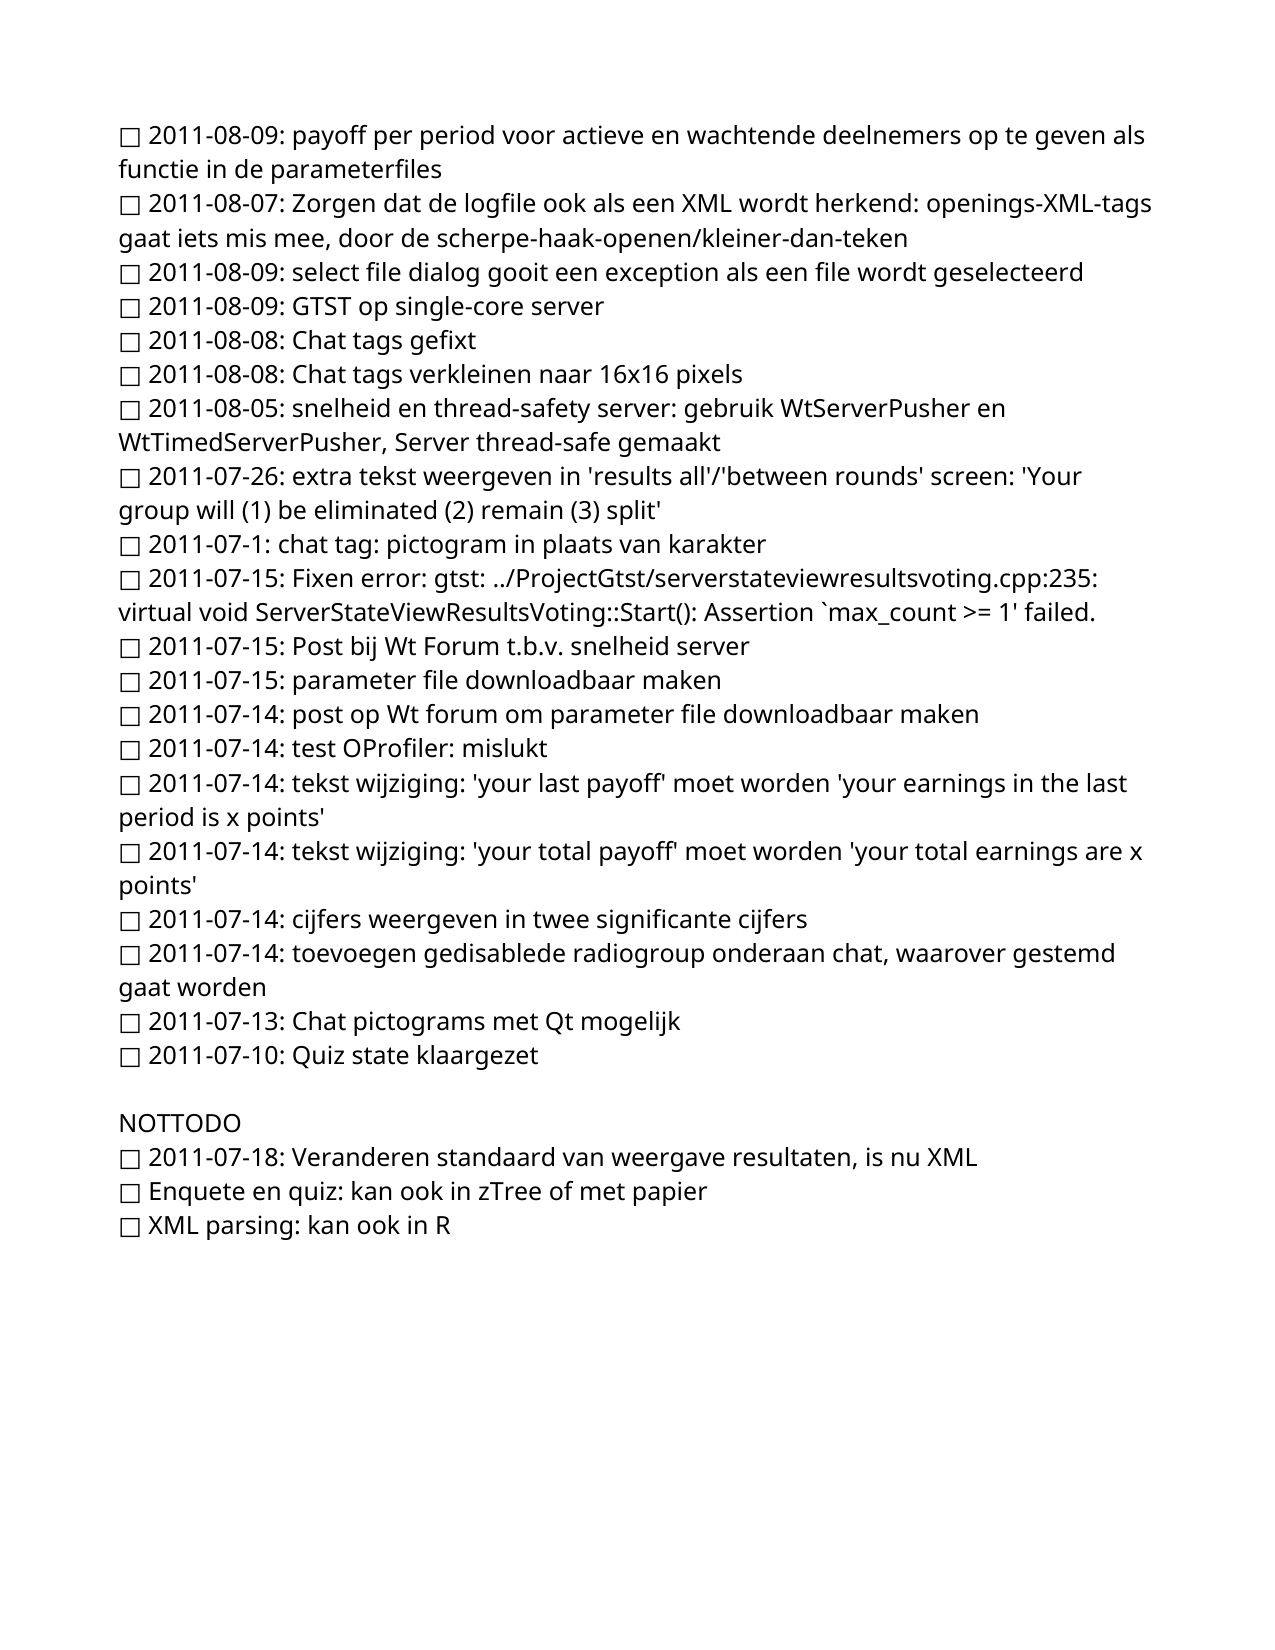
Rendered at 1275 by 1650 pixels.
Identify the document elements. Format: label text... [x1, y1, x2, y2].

text □ 2011-08-07: Zorgen dat de logfile ook als een XML wordt herkend: openings-XML-tags gaat iets mis mee, door de scherpe-haak-openen/kleiner-dan-teken [118, 186, 1157, 254]
text □ 2011-07-14: tekst wijziging: 'your last payoff' moet worden 'your earnings in the last period is x points' [118, 765, 1157, 833]
text □ 2011-07-15: parameter file downloadbaar maken [118, 663, 1157, 697]
text □ 2011-07-10: Quiz state klaargezet [118, 1038, 1157, 1072]
text □ 2011-07-15: Fixen error: gtst: ../ProjectGtst/serverstateviewresultsvoting.cpp:235: virtual void ServerStateViewResultsVoting::Start(): Assertion `max_count >= 1' failed. [118, 561, 1157, 629]
text □ 2011-07-15: Post bij Wt Forum t.b.v. snelheid server [118, 629, 1157, 663]
text □ XML parsing: kan ook in R [118, 1208, 1157, 1242]
text □ 2011-08-05: snelheid en thread-safety server: gebruik WtServerPusher en WtTimedServerPusher, Server thread-safe gemaakt [118, 391, 1157, 459]
text □ 2011-07-14: toevoegen gedisablede radiogroup onderaan chat, waarover gestemd gaat worden [118, 936, 1157, 1004]
text □ 2011-07-13: Chat pictograms met Qt mogelijk [118, 1004, 1157, 1038]
text □ 2011-07-26: extra tekst weergeven in 'results all'/'between rounds' screen: 'Your group will (1) be eliminated (2) remain (3) split' [118, 459, 1157, 527]
text □ 2011-07-14: test OProfiler: mislukt [118, 731, 1157, 765]
text □ 2011-07-1: chat tag: pictogram in plaats van karakter [118, 527, 1157, 561]
text □ 2011-08-09: select file dialog gooit een exception als een file wordt geselecteerd [118, 254, 1157, 288]
text □ 2011-08-09: GTST op single-core server [118, 288, 1157, 322]
text □ 2011-07-14: tekst wijziging: 'your total payoff' moet worden 'your total earnings are x points' [118, 833, 1157, 901]
text □ 2011-08-09: payoff per period voor actieve en wachtende deelnemers op te geven als functie in de parameterfiles [118, 118, 1157, 186]
text □ 2011-08-08: Chat tags verkleinen naar 16x16 pixels [118, 356, 1157, 391]
text □ Enquete en quiz: kan ook in zTree of met papier [118, 1174, 1157, 1208]
text □ 2011-08-08: Chat tags gefixt [118, 322, 1157, 356]
text □ 2011-07-18: Veranderen standaard van weergave resultaten, is nu XML [118, 1140, 1157, 1174]
text NOTTODO [118, 1106, 1157, 1140]
text □ 2011-07-14: cijfers weergeven in twee significante cijfers [118, 901, 1157, 936]
text □ 2011-07-14: post op Wt forum om parameter file downloadbaar maken [118, 697, 1157, 731]
